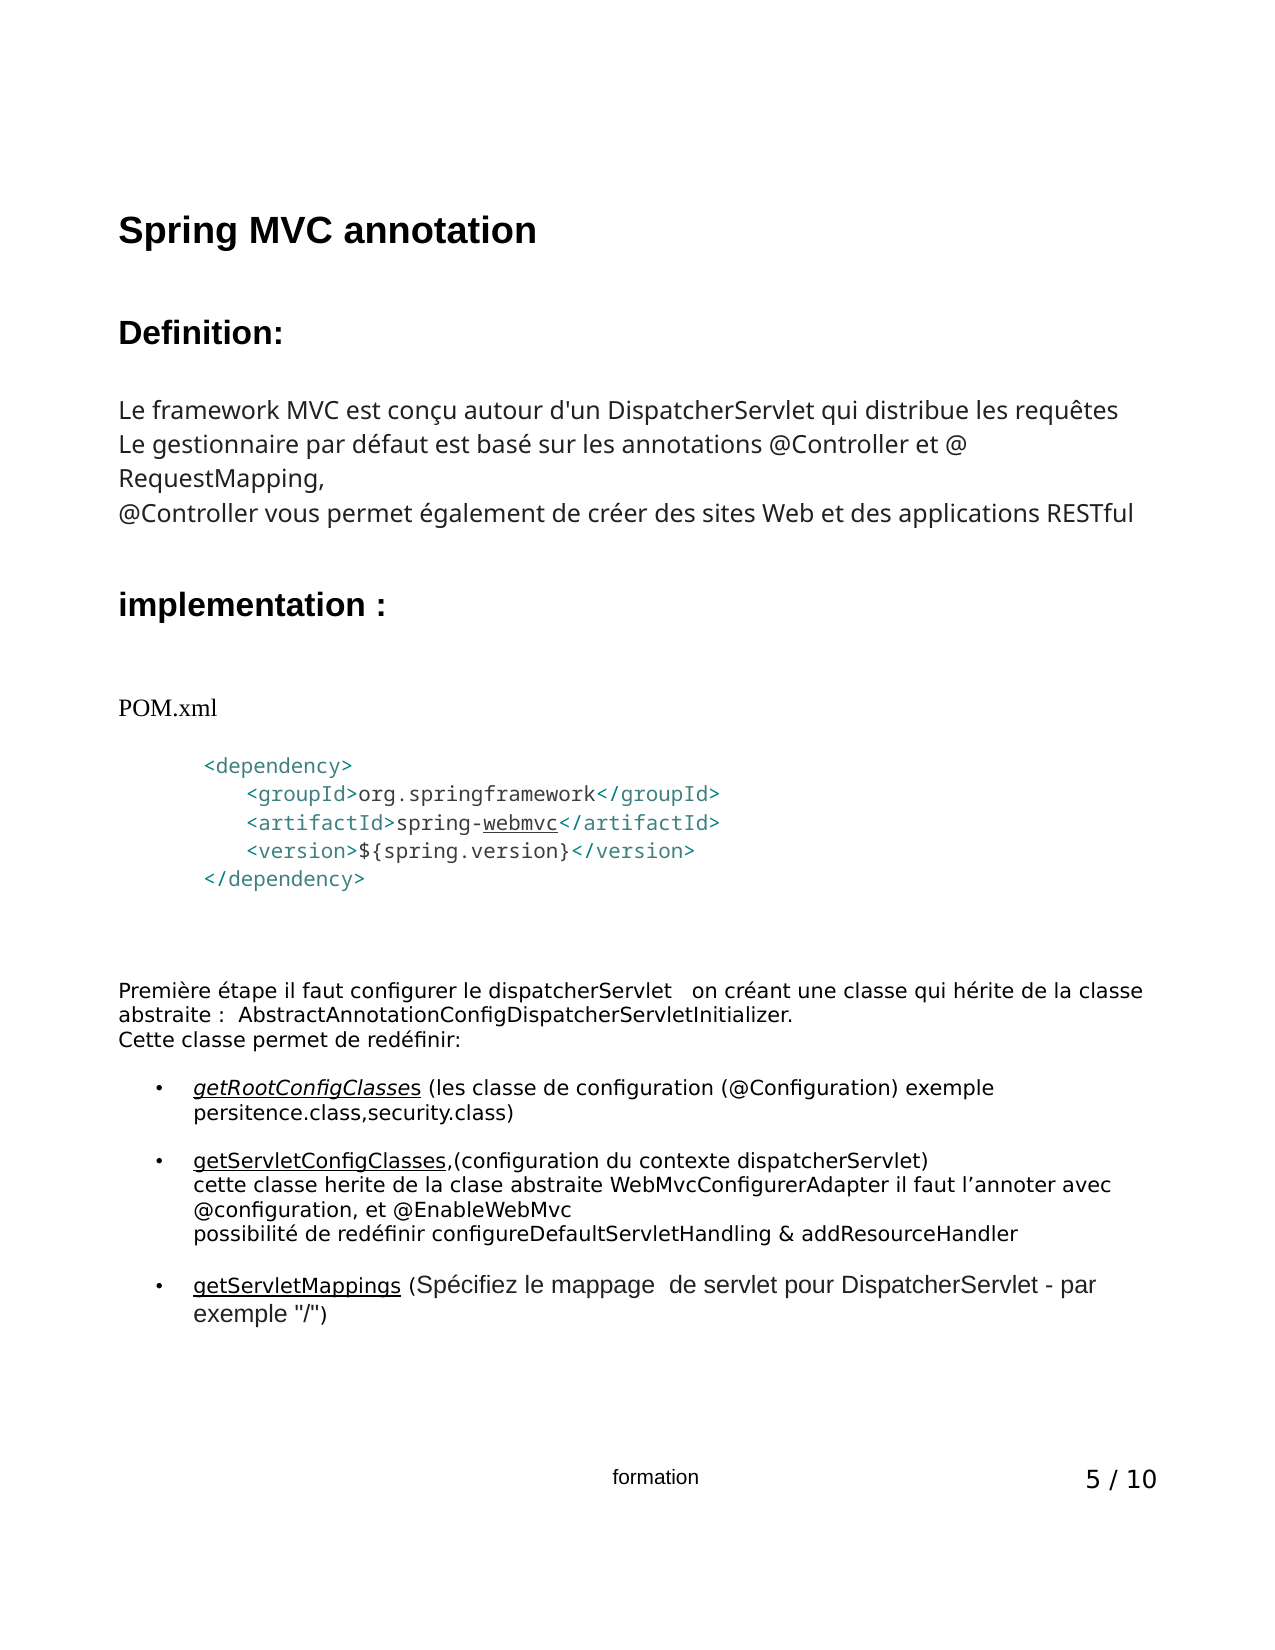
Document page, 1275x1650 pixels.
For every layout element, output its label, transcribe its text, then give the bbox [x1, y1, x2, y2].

text <version>${spring.version}</version> [118, 836, 1157, 864]
subtitle Spring MVC annotation [118, 207, 1157, 251]
list getServletMappings (Spécifiez le mappage de servlet pour DispatcherServlet - par exemple "/") [156, 1270, 1157, 1328]
text Première étape il faut configurer le dispatcherServlet on créant une classe qui hérite de la classe abstraite : AbstractAnnotationConfigDispatcherServletInitializer. [118, 979, 1157, 1028]
text @Controller vous permet également de créer des sites Web et des applications RESTful [118, 495, 1157, 529]
subtitle Definition: [118, 313, 1157, 352]
list getServletConfigClasses,(configuration du contexte dispatcherServlet) [156, 1149, 1157, 1173]
text <groupId>org.springframework</groupId> [118, 779, 1157, 808]
text </dependency> [118, 864, 1157, 893]
list possibilité de redéfinir configureDefaultServletHandling & addResourceHandler [156, 1222, 1157, 1246]
text Cette classe permet de redéfinir: [118, 1028, 1157, 1052]
text <artifactId>spring-webmvc</artifactId> [118, 808, 1157, 836]
list cette classe herite de la clase abstraite WebMvcConfigurerAdapter il faut l’annoter avec @configuration, et @EnableWebMvc [156, 1173, 1157, 1222]
text Le framework MVC est conçu autour d'un DispatcherServlet qui distribue les requêtes [118, 393, 1157, 427]
text Le gestionnaire par défaut est basé sur les annotations @Controller et @ RequestMapping, [118, 427, 1157, 495]
text <dependency> [118, 751, 1157, 779]
subtitle implementation : [118, 584, 1157, 623]
list getRootConfigClasses (les classe de configuration (@Configuration) exemple persitence.class,security.class) [156, 1076, 1157, 1125]
text POM.xml [118, 693, 1157, 722]
